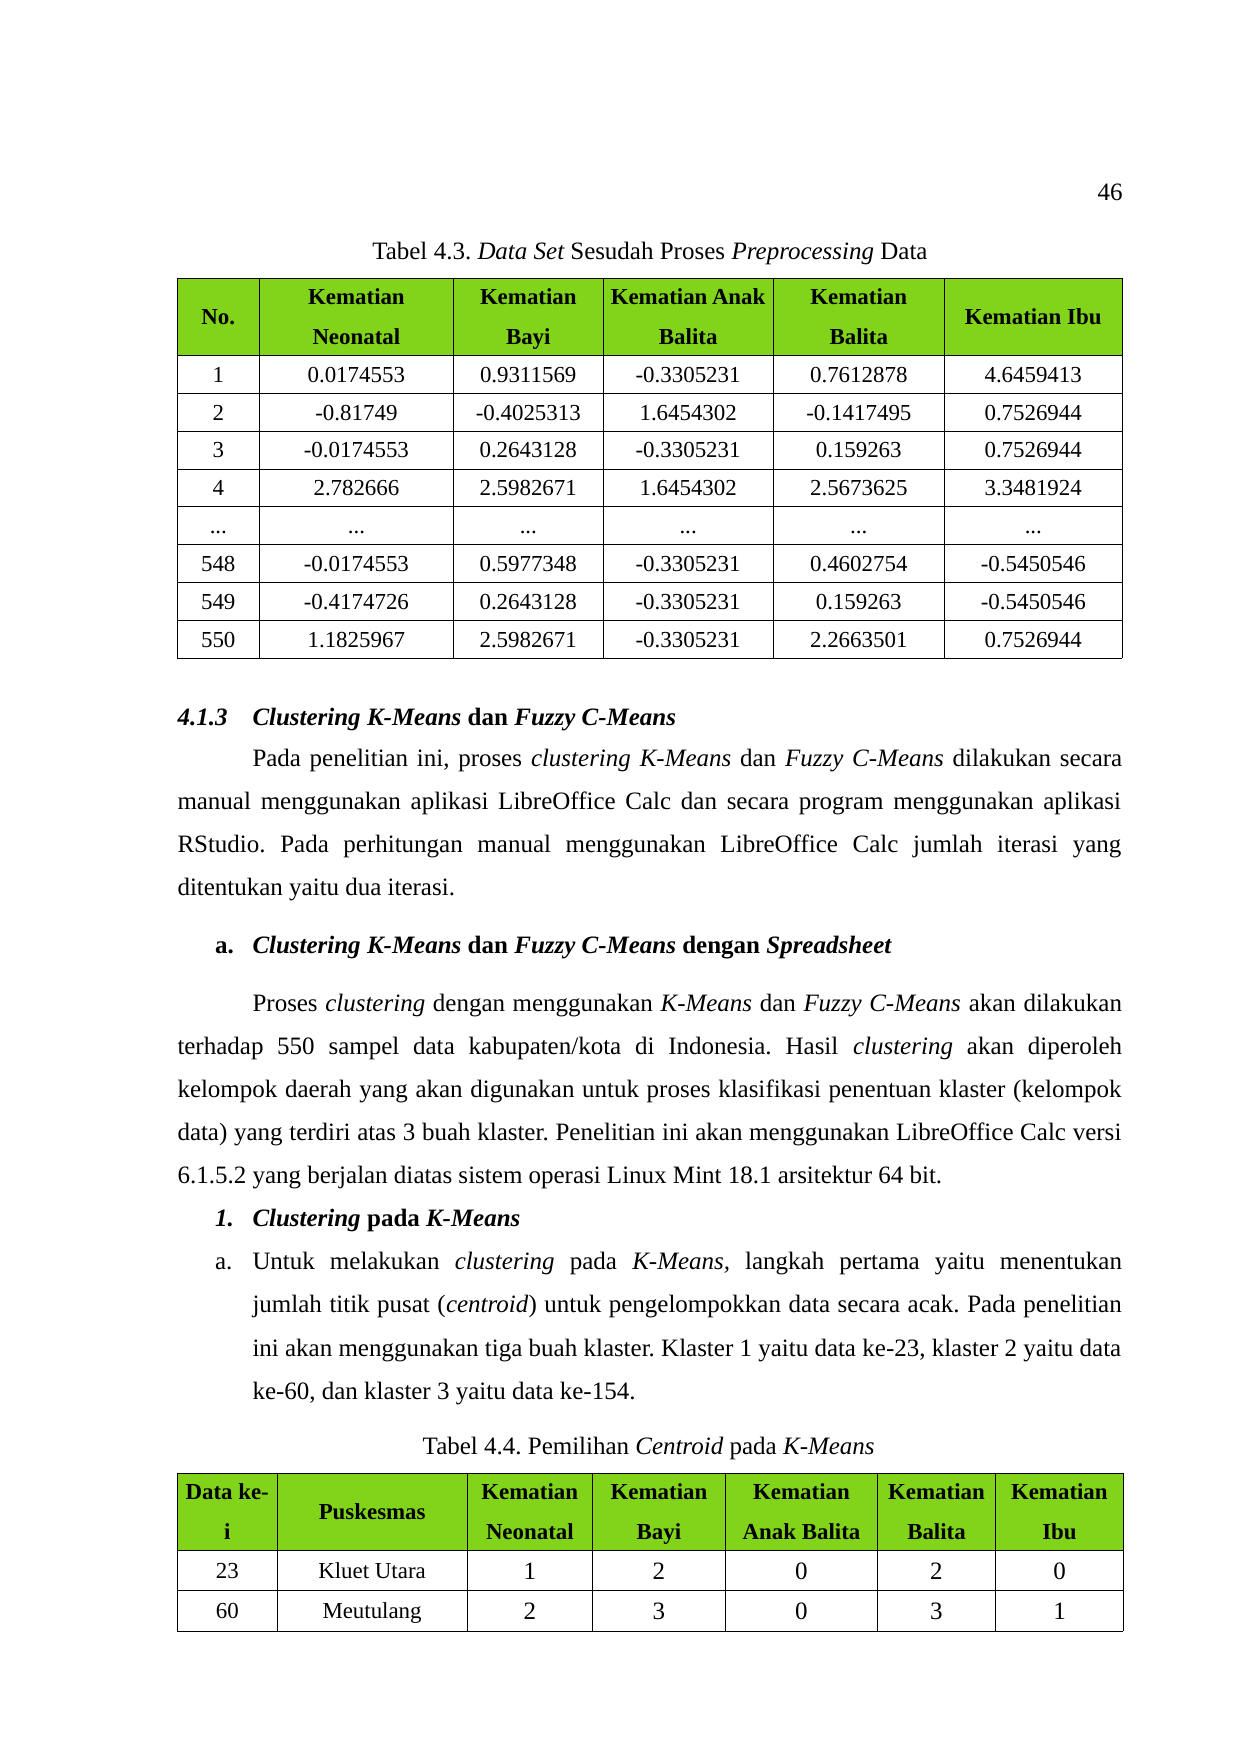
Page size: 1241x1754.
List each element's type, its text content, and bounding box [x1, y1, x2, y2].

table_cell -0.3305231 [604, 545, 773, 582]
table_cell -0.4174726 [260, 583, 453, 620]
table_cell 2.2663501 [774, 621, 944, 658]
table_cell -0.3305231 [604, 356, 773, 393]
table_cell 0.4602754 [774, 545, 944, 582]
table_cell -0.3305231 [604, 432, 773, 468]
list Clustering K-Means dan Fuzzy C-Means dengan Spreadsheet [215, 930, 1122, 959]
table_cell 0.9311569 [454, 356, 603, 393]
table_cell -0.5450546 [945, 545, 1122, 582]
table_cell -0.3305231 [604, 621, 773, 658]
table_cell 2 [468, 1591, 592, 1631]
table_cell 0.5977348 [454, 545, 603, 582]
text Pada penelitian ini, proses clustering K-Means dan Fuzzy C-Means dilakukan secara manual menggunakan aplikasi LibreOffice Calc dan secara program menggunakan aplikasi RStudio. Pada perhitungan manual menggunakan LibreOffice Calc jumlah iterasi yang ditentukan yaitu dua iterasi. [177, 743, 1122, 901]
table_cell -0.3305231 [604, 583, 773, 620]
table_cell 3.3481924 [945, 470, 1122, 506]
table_cell 3 [593, 1591, 725, 1631]
table_cell 0 [726, 1551, 877, 1590]
table_header Kematian Balita [774, 279, 944, 355]
table_header Data ke-i [178, 1474, 277, 1550]
table_header Kematian Bayi [454, 279, 603, 355]
table_header Kematian Neonatal [468, 1474, 592, 1550]
table_cell 0 [726, 1591, 877, 1631]
table_cell 2.5982671 [454, 470, 603, 506]
table_header Kematian Anak Balita [604, 279, 773, 355]
table_cell 1.6454302 [604, 470, 773, 506]
subtitle Clustering K-Means dan Fuzzy C-Means [177, 702, 1122, 730]
table_cell -0.0174553 [260, 545, 453, 582]
table_cell 2 [178, 394, 259, 431]
table_cell 0 [996, 1551, 1123, 1590]
text Proses clustering dengan menggunakan K-Means dan Fuzzy C-Means akan dilakukan terhadap 550 sampel data kabupaten/kota di Indonesia. Hasil clustering akan diperoleh kelompok daerah yang akan digunakan untuk proses klasifikasi penentuan klaster (kelompok data) yang terdiri atas 3 buah klaster. Penelitian ini akan menggunakan LibreOffice Calc versi 6.1.5.2 yang berjalan diatas sistem operasi Linux Mint 18.1 arsitektur 64 bit. [177, 988, 1122, 1189]
table_cell 1.1825967 [260, 621, 453, 658]
table_cell 549 [178, 583, 259, 620]
table_header Kematian Anak Balita [726, 1474, 877, 1550]
table_cell -0.81749 [260, 394, 453, 431]
table_cell -0.5450546 [945, 583, 1122, 620]
table_cell 1.6454302 [604, 394, 773, 431]
table_header Kematian Ibu [945, 279, 1122, 355]
table_cell 0.7612878 [774, 356, 944, 393]
table_cell ... [945, 507, 1122, 544]
table_cell 23 [178, 1551, 277, 1590]
table_cell 2.782666 [260, 470, 453, 506]
table_header Puskesmas [278, 1474, 467, 1550]
table_cell 1 [996, 1591, 1123, 1631]
table_cell 0.159263 [774, 432, 944, 468]
table_cell 1 [468, 1551, 592, 1590]
table_header Kematian Bayi [593, 1474, 725, 1550]
table_cell 4 [178, 470, 259, 506]
table_cell ... [178, 507, 259, 544]
table_cell 550 [178, 621, 259, 658]
table_cell 2.5673625 [774, 470, 944, 506]
table_cell -0.4025313 [454, 394, 603, 431]
table_cell 0.159263 [774, 583, 944, 620]
table_header Kematian Ibu [996, 1474, 1123, 1550]
table_header Kematian Balita [878, 1474, 995, 1550]
table_cell 0.7526944 [945, 621, 1122, 658]
table_cell 0.7526944 [945, 394, 1122, 431]
table_cell ... [454, 507, 603, 544]
list Clustering pada K-Means [215, 1203, 1122, 1232]
text Tabel 4.3. Data Set Sesudah Proses Preprocessing Data [177, 236, 1122, 265]
table_cell 0.2643128 [454, 432, 603, 468]
table_cell 0.0174553 [260, 356, 453, 393]
table_cell 0.2643128 [454, 583, 603, 620]
table_cell 2 [878, 1551, 995, 1590]
table_cell 2 [593, 1551, 725, 1590]
table_cell -0.0174553 [260, 432, 453, 468]
table_cell 2.5982671 [454, 621, 603, 658]
table_cell 3 [178, 432, 259, 468]
table_cell ... [260, 507, 453, 544]
table_header No. [178, 279, 259, 355]
text Tabel 4.4. Pemilihan Centroid pada K-Means [177, 1431, 1122, 1460]
table_cell 548 [178, 545, 259, 582]
table_cell 0.7526944 [945, 432, 1122, 468]
table_cell ... [774, 507, 944, 544]
table_cell -0.1417495 [774, 394, 944, 431]
table_cell ... [604, 507, 773, 544]
table_cell 3 [878, 1591, 995, 1631]
table_cell Meutulang [278, 1591, 467, 1631]
table_cell 1 [178, 356, 259, 393]
table_cell 4.6459413 [945, 356, 1122, 393]
table_header Kematian Neonatal [260, 279, 453, 355]
table_cell 60 [178, 1591, 277, 1631]
list Untuk melakukan clustering pada K-Means, langkah pertama yaitu menentukan jumlah titik pusat (centroid) untuk pengelompokkan data secara acak. Pada penelitian ini akan menggunakan tiga buah klaster. Klaster 1 yaitu data ke-23, klaster 2 yaitu data ke-60, dan klaster 3 yaitu data ke-154. [215, 1246, 1122, 1404]
table_cell Kluet Utara [278, 1551, 467, 1590]
